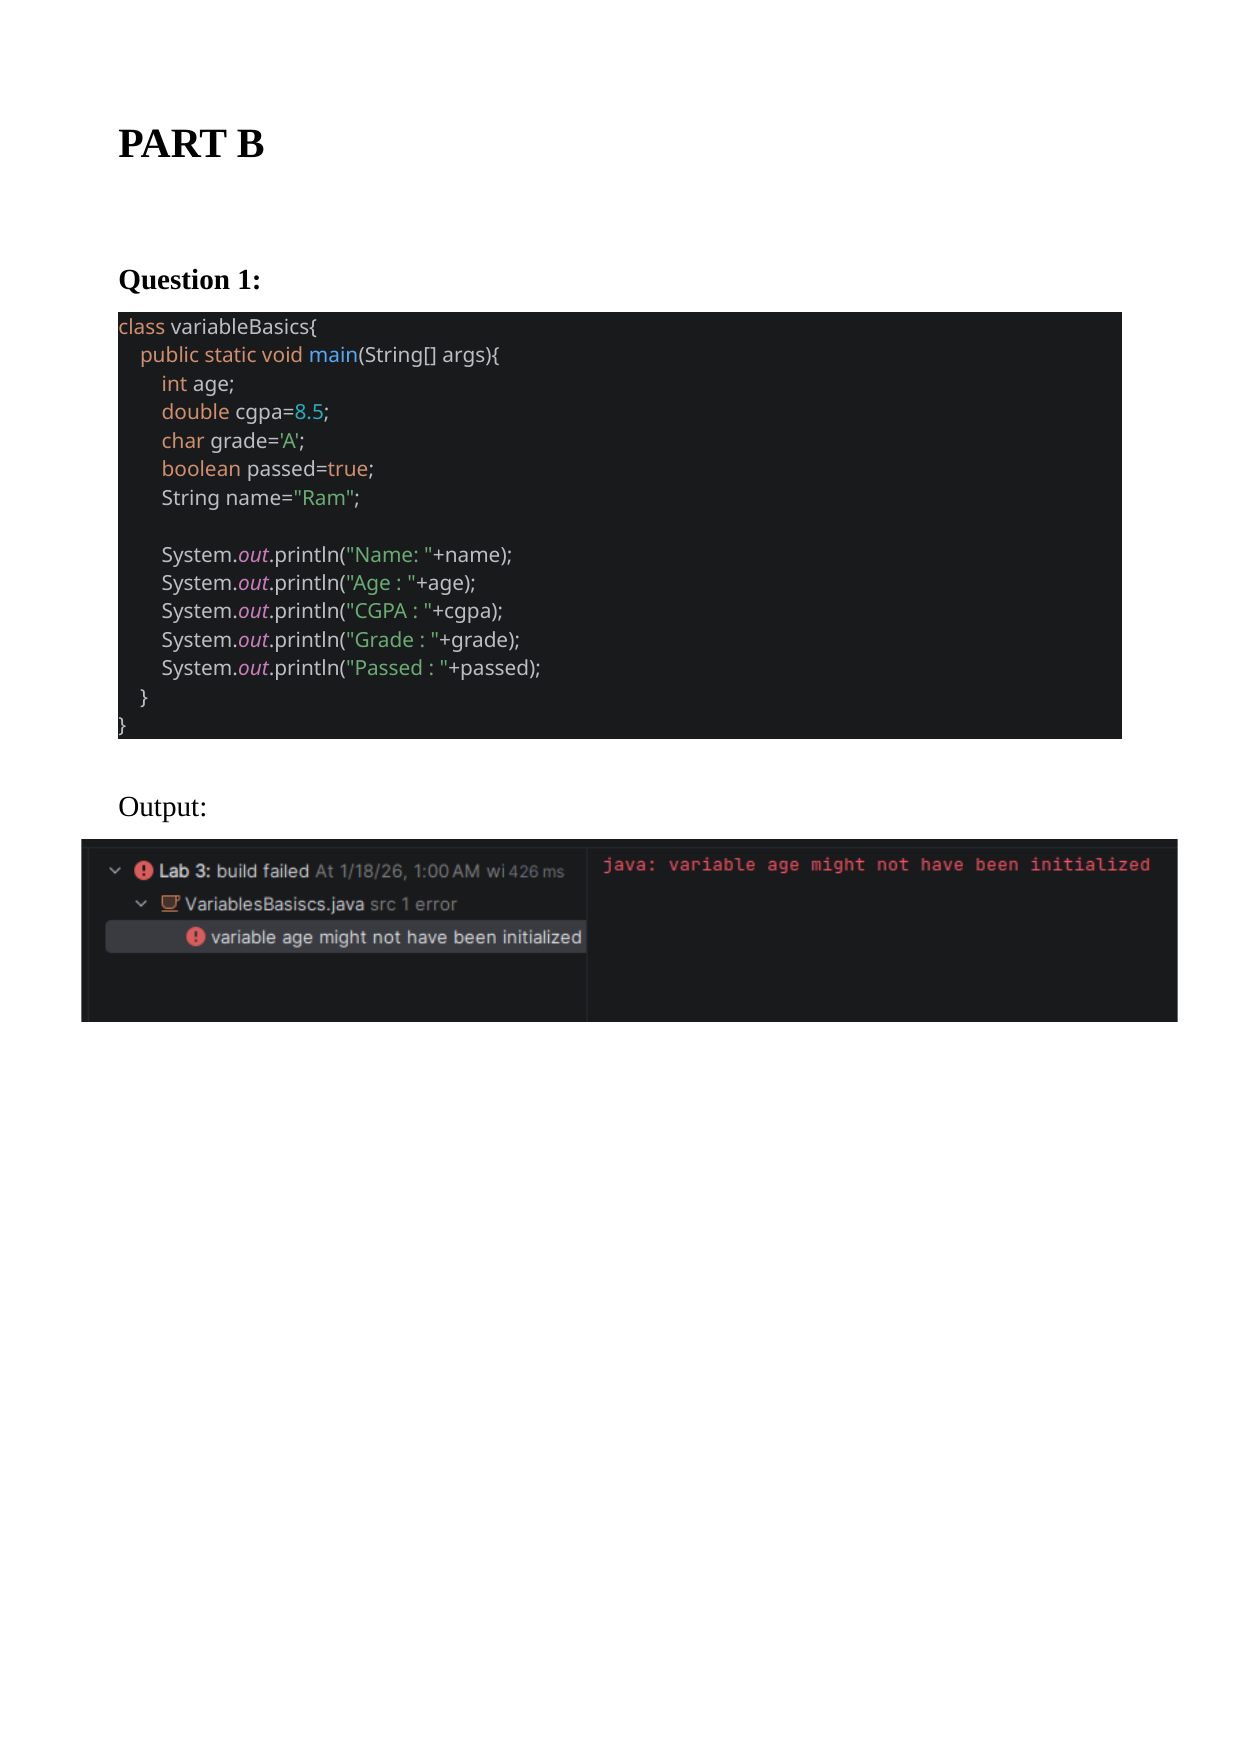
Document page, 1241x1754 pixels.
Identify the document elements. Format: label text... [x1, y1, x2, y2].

text class variableBasics{ public static void main(String[] args){ int age; double cgpa=8.5; char grade='A'; boolean passed=true; String name="Ram"; System.out.println("Name: "+name); System.out.println("Age : "+age); System.out.println("CGPA : "+cgpa); System.out.println("Grade : "+grade); System.out.println("Passed : "+passed); } } [118, 312, 1122, 739]
picture [81, 839, 1178, 1022]
text Output: [118, 789, 1122, 823]
text Question 1: [118, 262, 1122, 295]
text PART B [118, 118, 1122, 166]
